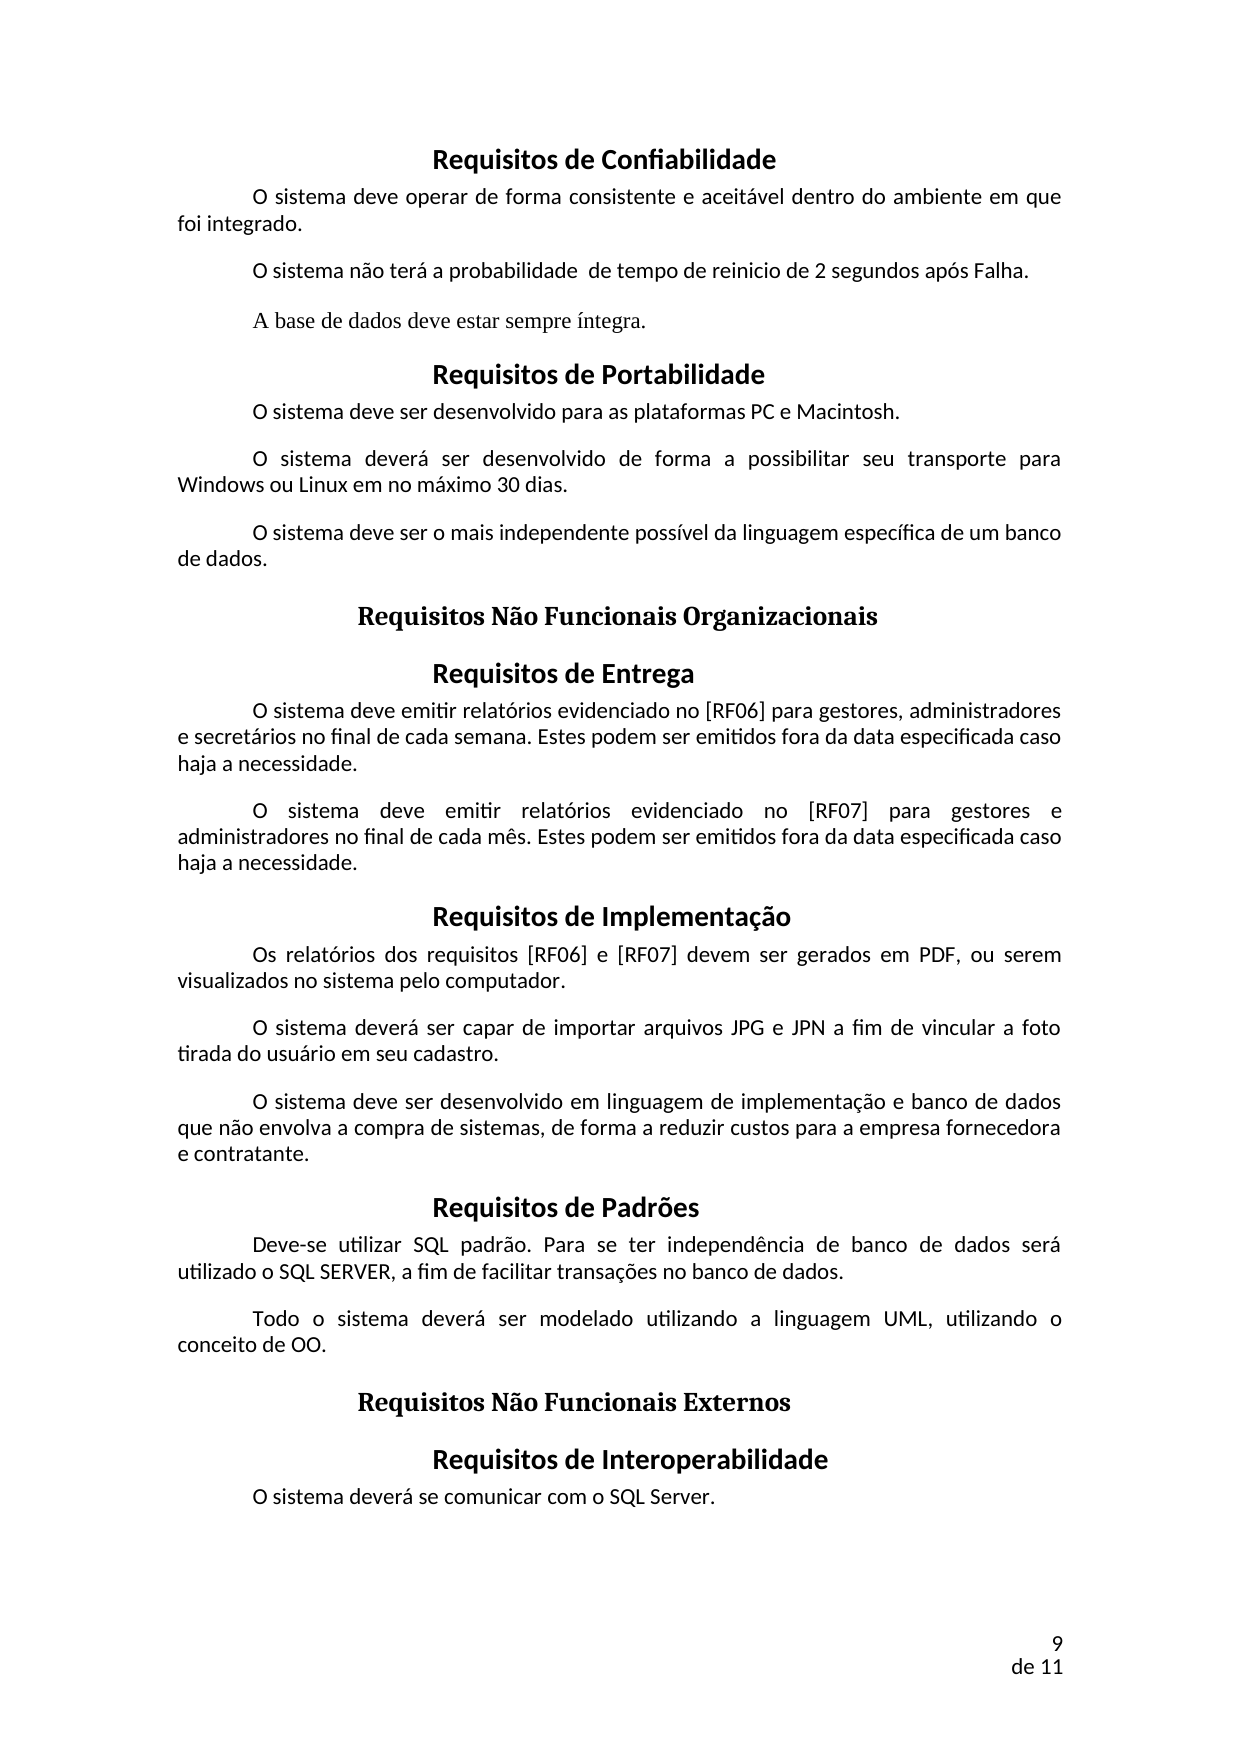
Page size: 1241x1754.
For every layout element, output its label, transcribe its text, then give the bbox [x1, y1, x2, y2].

text Deve-se utilizar SQL padrão. Para se ter independência de banco de dados será utilizado o SQL SERVER, a fim de facilitar transações no banco de dados. [177, 1236, 1063, 1285]
text Os relatórios dos requisitos [RF06] e [RF07] devem ser gerados em PDF, ou serem visualizados no sistema pelo computador. [177, 945, 1063, 994]
text O sistema deve operar de forma consistente e aceitável dentro do ambiente em que foi integrado. [177, 187, 1063, 237]
text O sistema deve emitir relatórios evidenciado no [RF07] para gestores e administradores no final de cada mês. Estes podem ser emitidos fora da data especificada caso haja a necessidade. [177, 801, 1063, 877]
subtitle Requisitos Não Funcionais Externos [177, 1387, 1063, 1418]
text O sistema deverá ser desenvolvido de forma a possibilitar seu transporte para Windows ou Linux em no máximo 30 dias. [177, 449, 1063, 498]
text O sistema deverá ser capar de importar arquivos JPG e JPN a fim de vincular a foto tirada do usuário em seu cadastro. [177, 1018, 1063, 1068]
subtitle Requisitos de Portabilidade [177, 362, 1063, 391]
text A base de dados deve estar sempre íntegra. [177, 308, 1063, 333]
text O sistema deve ser desenvolvido em linguagem de implementação e banco de dados que não envolva a compra de sistemas, de forma a reduzir custos para a empresa fornecedora e contratante. [177, 1092, 1063, 1167]
subtitle Requisitos de Padrões [177, 1196, 1063, 1225]
subtitle Requisitos de Interoperabilidade [177, 1448, 1063, 1477]
text O sistema deve ser desenvolvido para as plataformas PC e Macintosh. [177, 402, 1063, 425]
text O sistema deve emitir relatórios evidenciado no [RF06] para gestores, administradores e secretários no final de cada semana. Estes podem ser emitidos fora da data especificada caso haja a necessidade. [177, 701, 1063, 777]
text O sistema deve ser o mais independente possível da linguagem específica de um banco de dados. [177, 523, 1063, 572]
subtitle Requisitos Não Funcionais Organizacionais [177, 601, 1063, 632]
subtitle Requisitos de Entrega [177, 661, 1063, 690]
subtitle Requisitos de Implementação [177, 905, 1063, 934]
text O sistema deverá se comunicar com o SQL Server. [177, 1487, 1063, 1510]
text O sistema não terá a probabilidade de tempo de reinicio de 2 segundos após Falha. [177, 261, 1063, 284]
subtitle Requisitos de Confiabilidade [177, 148, 1063, 177]
text Todo o sistema deverá ser modelado utilizando a linguagem UML, utilizando o conceito de OO. [177, 1309, 1063, 1358]
